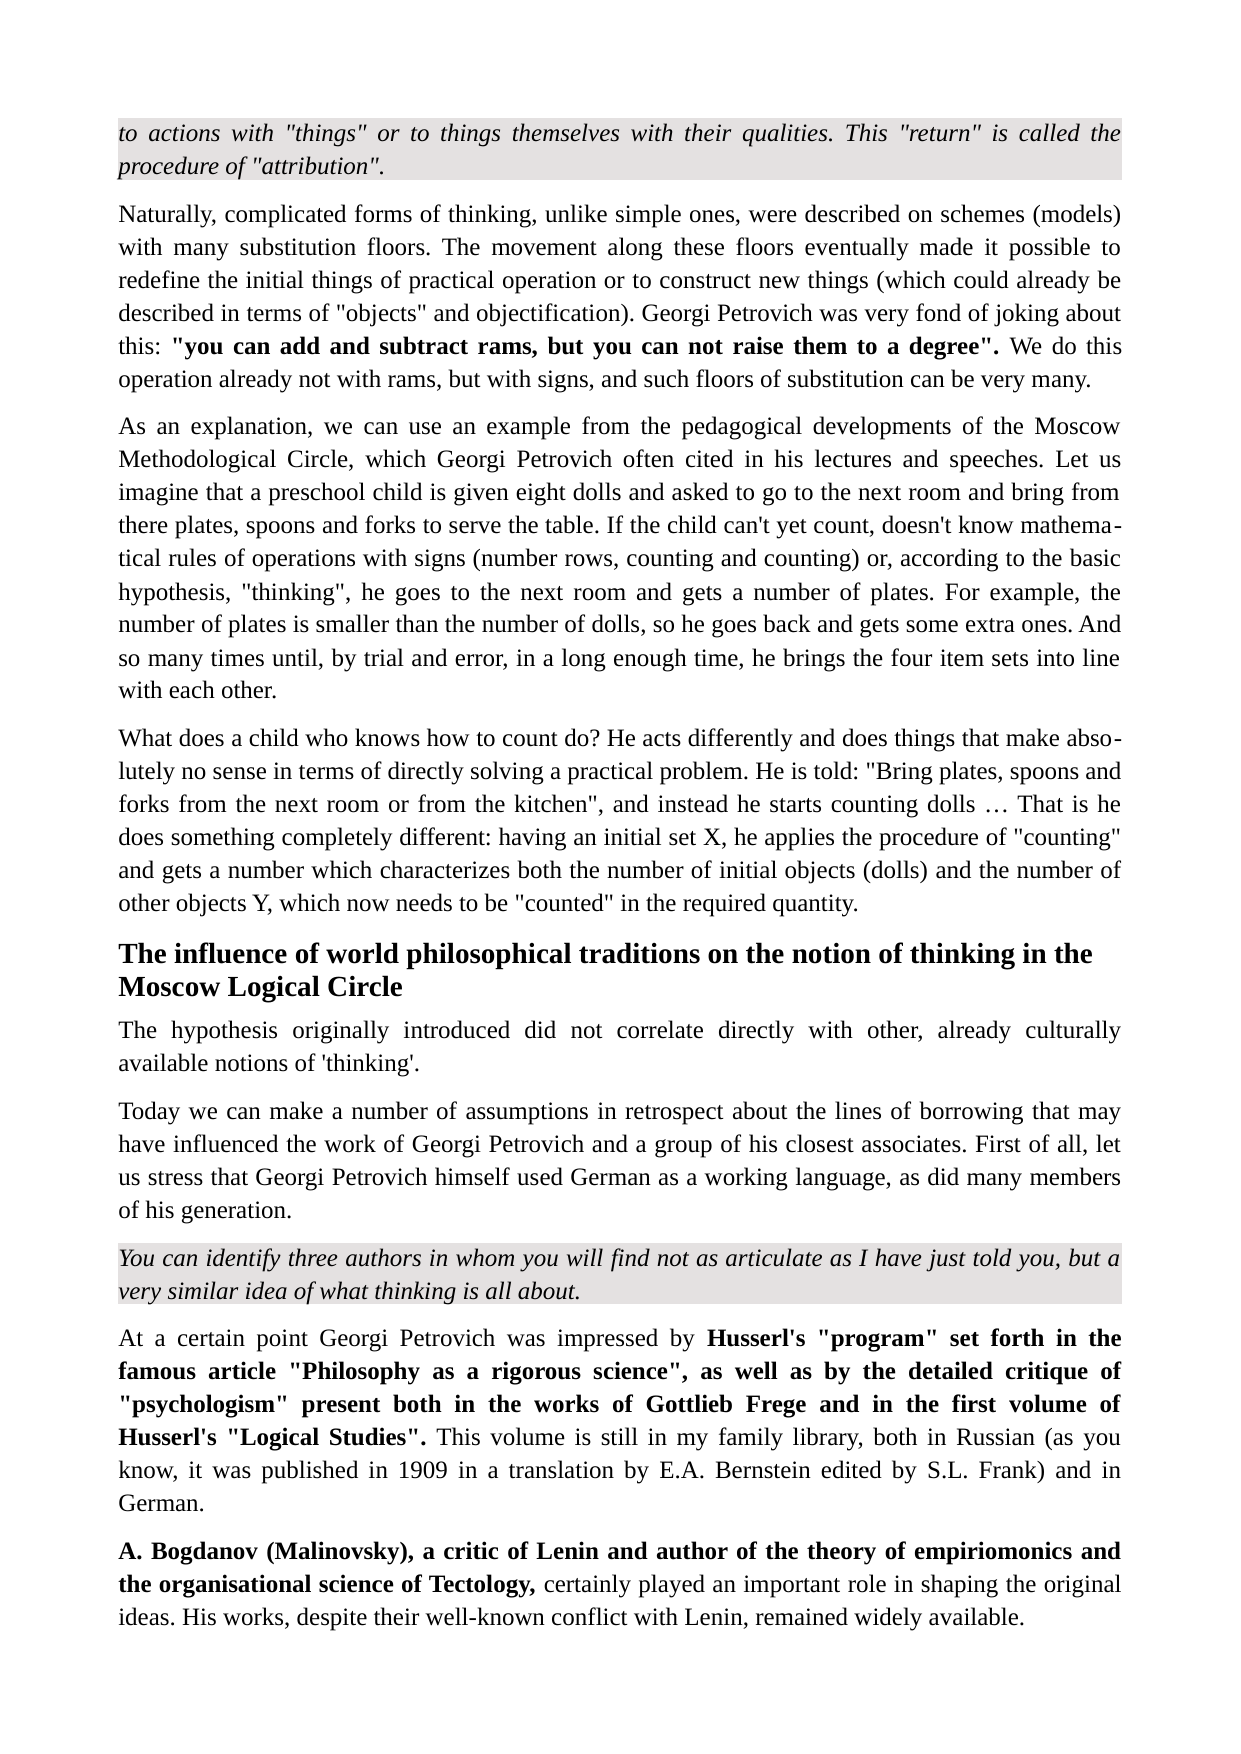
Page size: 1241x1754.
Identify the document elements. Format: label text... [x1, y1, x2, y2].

text As an explanation, we can use an example from the pedagogical developments of the Moscow Methodological Circle, which Georgi Petrovich often cited in his lectures and speeches. Let us imagine that a preschool child is given eight dolls and asked to go to the next room and bring from there plates, spoons and forks to serve the table. If the child can't yet count, doesn't know mathema­tical rules of operations with signs (number rows, counting and counting) or, according to the basic hypothesis, "thinking", he goes to the next room and gets a number of plates. For example, the number of plates is smaller than the number of dolls, so he goes back and gets some extra ones. And so many times until, by trial and error, in a long enough time, he brings the four item sets into line with each other. [118, 411, 1122, 704]
text At a certain point Georgi Petrovich was impressed by Husserl's "program" set forth in the famous article "Philosophy as a rigorous science", as well as by the detailed critique of "psychologism" present both in the works of Gottlieb Frege and in the first volume of Husserl's "Logical Studies". This volume is still in my family library, both in Russian (as you know, it was published in 1909 in a translation by E.A. Bernstein edited by S.L. Frank) and in German. [118, 1323, 1122, 1517]
text The hypothesis originally introduced did not correlate directly with other, already culturally available notions of 'thinking'. [118, 1016, 1122, 1077]
text to actions with "things" or to things themselves with their qualities. This "return" is called the procedure of "attribution". [118, 118, 1122, 180]
text You can identify three authors in whom you will find not as articulate as I have just told you, but a very similar idea of what thinking is all about. [118, 1243, 1122, 1304]
subtitle The influence of world philosophical traditions on the notion of thinking in the Moscow Logical Circle [118, 936, 1122, 1003]
text Today we can make a number of assumptions in retrospect about the lines of borrowing that may have influenced the work of Georgi Petrovich and a group of his closest associates. First of all, let us stress that Georgi Petrovich himself used German as a working language, as did many members of his generation. [118, 1096, 1122, 1224]
text Naturally, complicated forms of thinking, unlike simple ones, were described on schemes (models) with many substitution floors. The movement along these floors eventually made it possible to redefine the initial things of practical operation or to construct new things (which could already be described in terms of "objects" and objectification). Georgi Petrovich was very fond of joking about this: "you can add and subtract rams, but you can not raise them to a degree". We do this operation already not with rams, but with signs, and such floors of substitution can be very many. [118, 199, 1122, 393]
text A. Bogdanov (Malinovsky), a critic of Lenin and author of the theory of empiriomonics and the organisational science of Tectology, certainly played an important role in shaping the original ideas. His works, despite their well-known conflict with Lenin, remained widely available. [118, 1536, 1122, 1631]
text What does a child who knows how to count do? He acts differently and does things that make abso­lutely no sense in terms of directly solving a practical problem. He is told: "Bring plates, spoons and forks from the next room or from the kitchen", and instead he starts counting dolls … That is he does something completely different: having an initial set X, he applies the procedure of "counting" and gets a number which characterizes both the number of initial objects (dolls) and the number of other objects Y, which now needs to be "counted" in the required quantity. [118, 723, 1122, 917]
